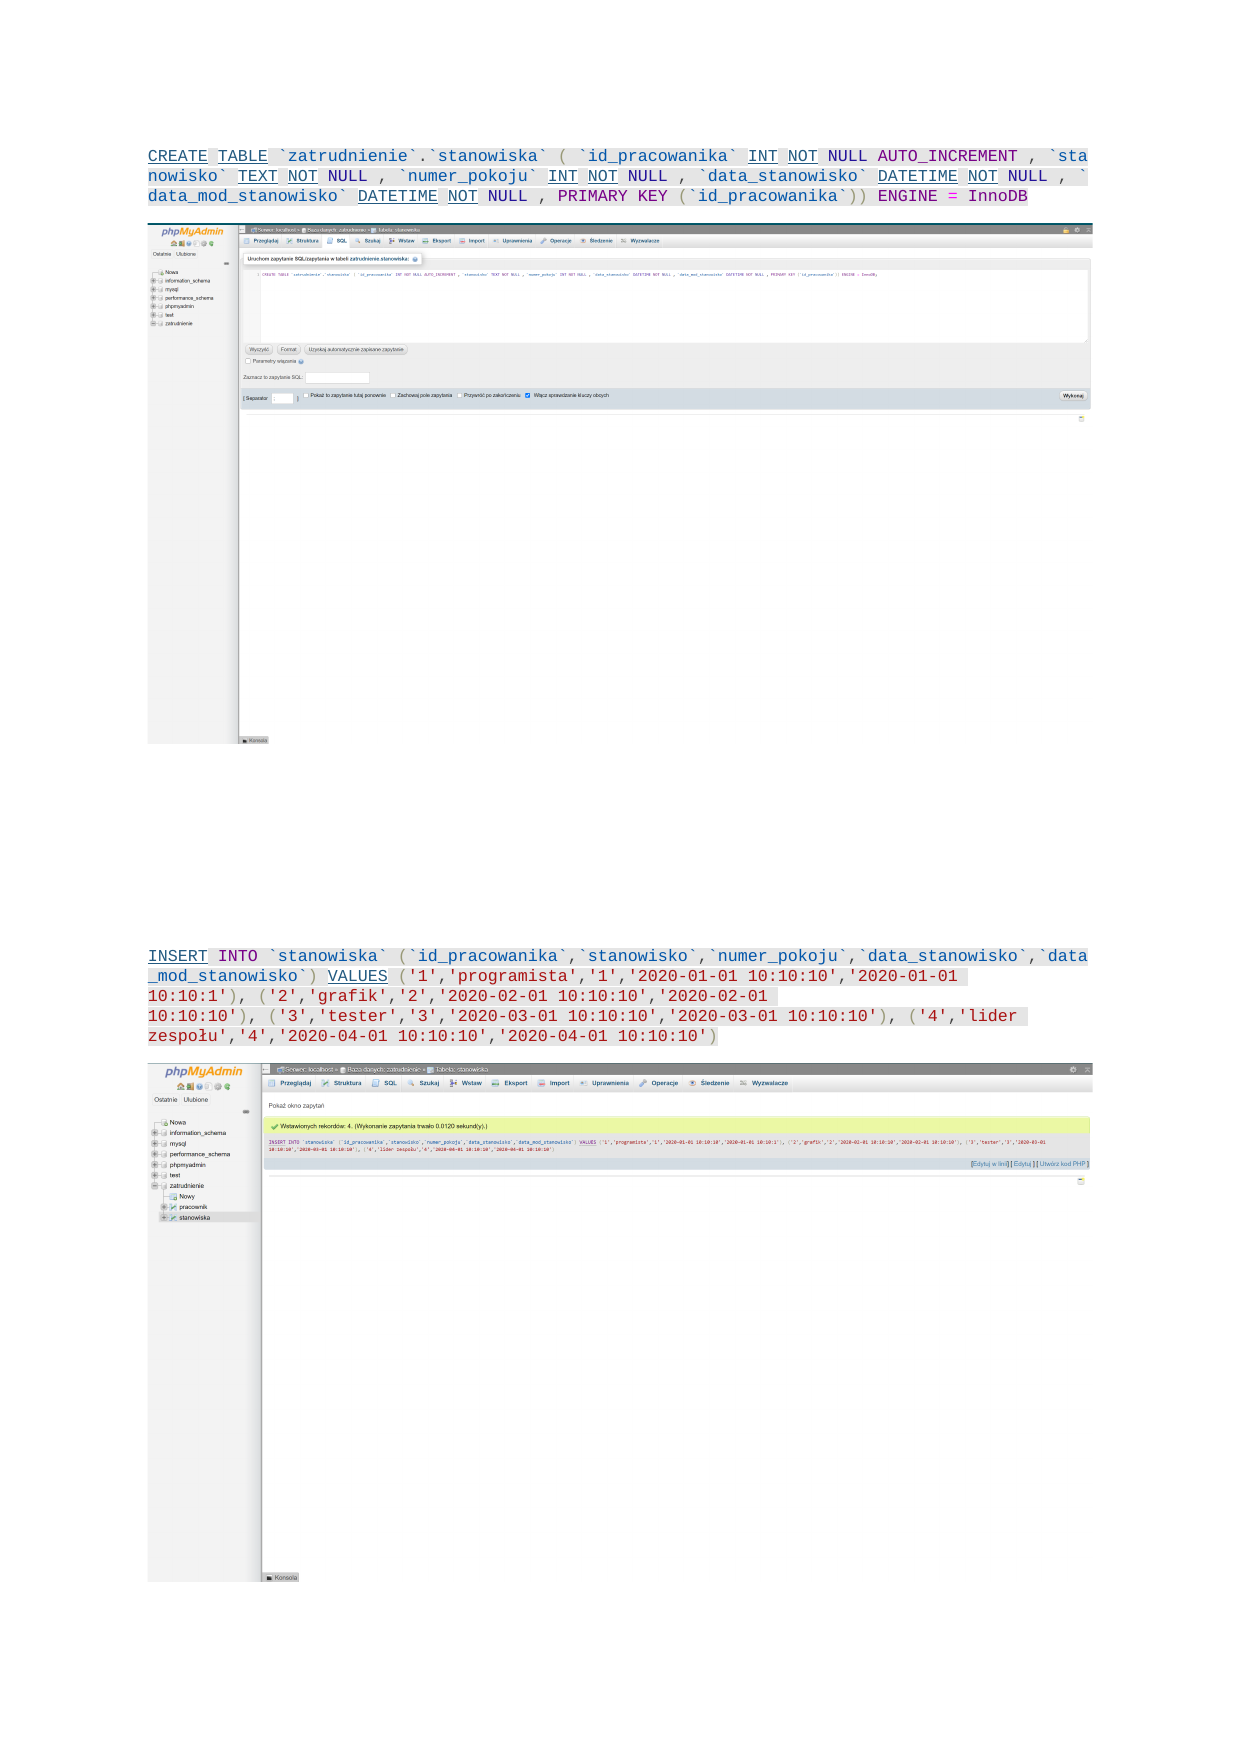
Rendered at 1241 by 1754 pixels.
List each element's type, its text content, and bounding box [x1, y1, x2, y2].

text INSERT INTO `stanowiska` (`id_pracowanika`,`stanowisko`,`numer_pokoju`,`data_stanowisko`,`data_mod_stanowisko`) VALUES ('1','programista','1','2020-01-01 10:10:10','2020-01-01 10:10:1'), ('2','grafik','2','2020-02-01 10:10:10','2020-02-01 10:10:10'), ('3','tester','3','2020-03-01 10:10:10','2020-03-01 10:10:10'), ('4','lider zespołu','4','2020-04-01 10:10:10','2020-04-01 10:10:10') [148, 947, 1093, 1046]
text CREATE TABLE `zatrudnienie`.`stanowiska` ( `id_pracowanika` INT NOT NULL AUTO_INCREMENT , `stanowisko` TEXT NOT NULL , `numer_pokoju` INT NOT NULL , `data_stanowisko` DATETIME NOT NULL , `data_mod_stanowisko` DATETIME NOT NULL , PRIMARY KEY (`id_pracowanika`)) ENGINE = InnoDB [148, 148, 1093, 206]
